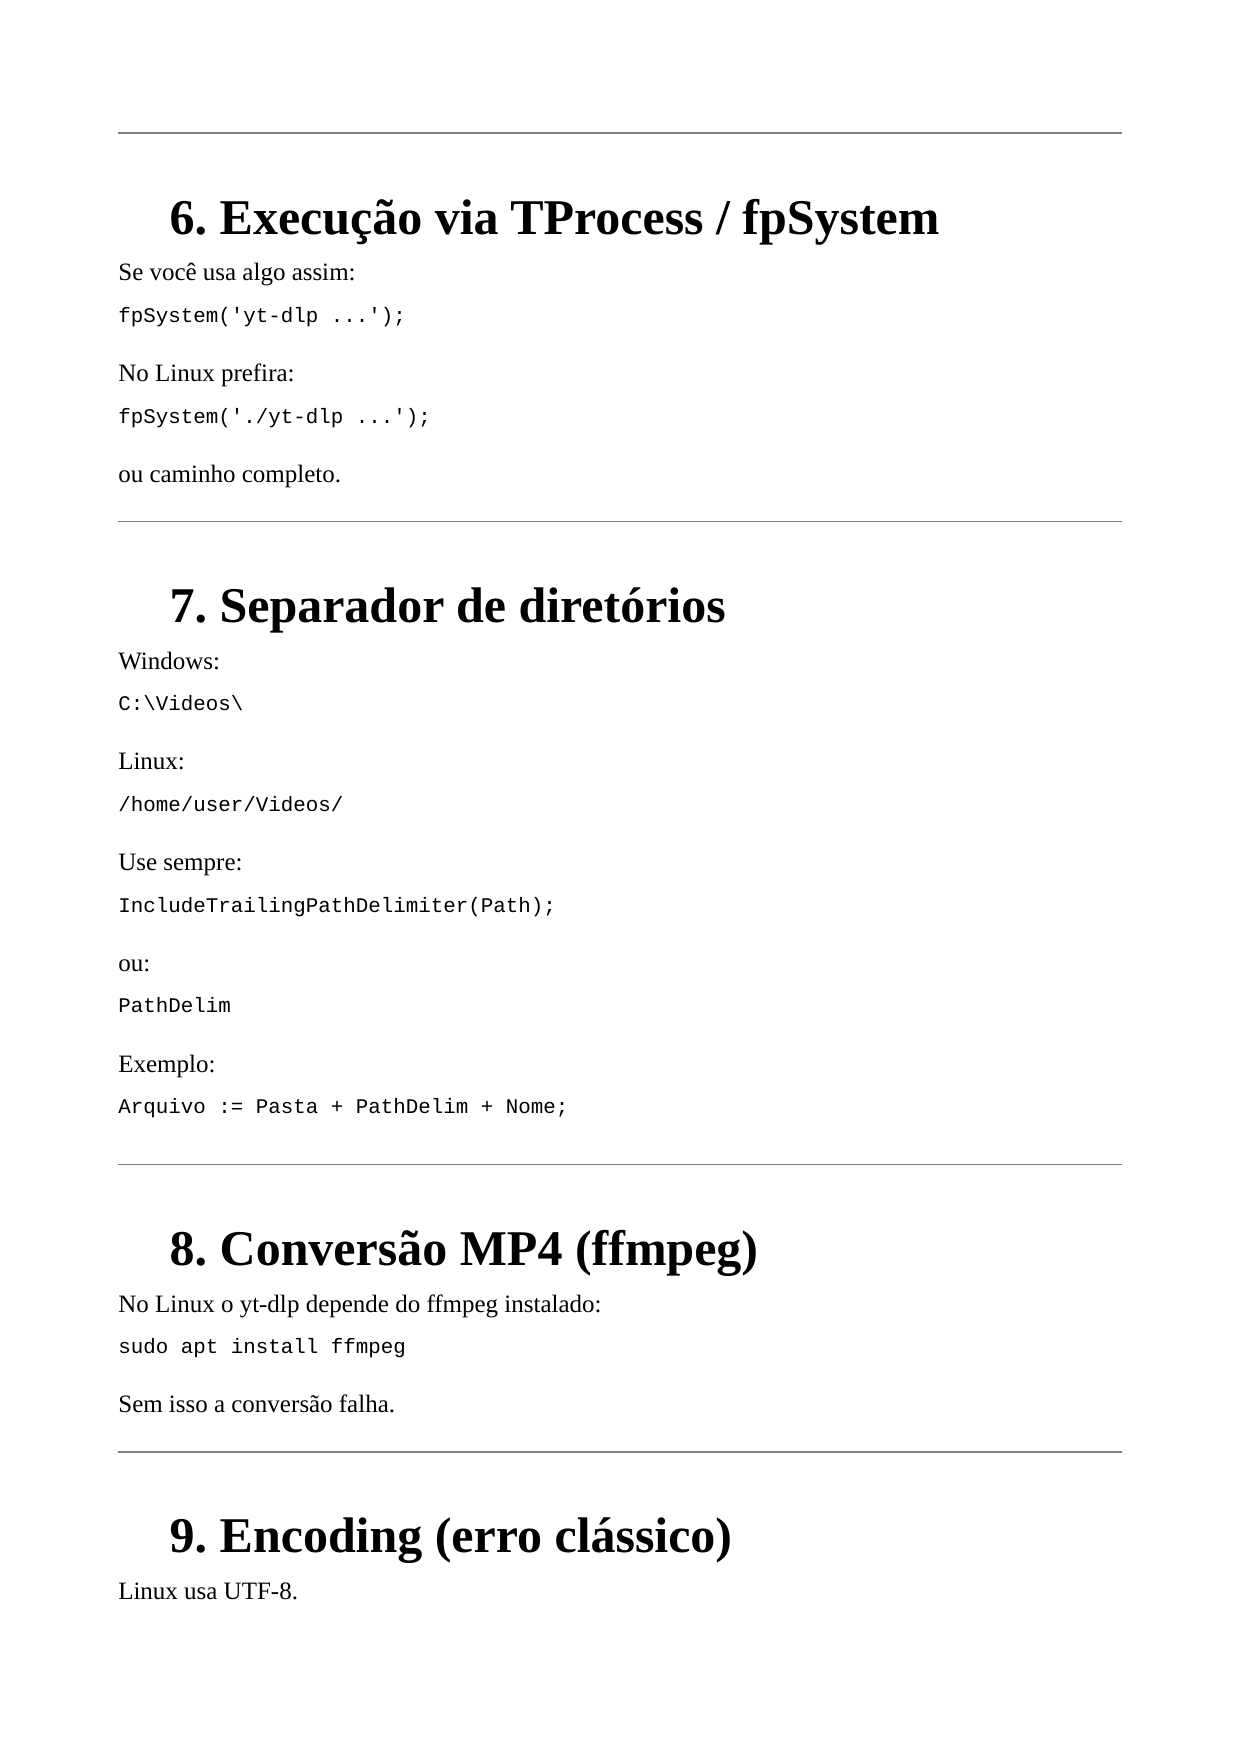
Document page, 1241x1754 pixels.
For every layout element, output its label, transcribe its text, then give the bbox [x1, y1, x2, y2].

text Linux usa UTF-8. [118, 1576, 1122, 1605]
text ou: [118, 948, 1122, 977]
text /home/user/Videos/ [118, 794, 1122, 818]
text PathDelim [118, 996, 1122, 1019]
text ou caminho completo. [118, 459, 1122, 488]
text No Linux prefira: [118, 358, 1122, 387]
subtitle ✅ 8. Conversão MP4 (ffmpeg) [118, 1219, 1122, 1276]
text sudo apt install ffmpeg [118, 1336, 1122, 1360]
text Linux: [118, 746, 1122, 775]
text Exemplo: [118, 1049, 1122, 1077]
subtitle ✅ 6. Execução via TProcess / fpSystem [118, 187, 1122, 245]
subtitle ✅ 7. Separador de diretórios [118, 576, 1122, 633]
text No Linux o yt-dlp depende do ffmpeg instalado: [118, 1289, 1122, 1317]
text Use sempre: [118, 847, 1122, 876]
text IncludeTrailingPathDelimiter(Path); [118, 895, 1122, 918]
subtitle ✅ 9. Encoding (erro clássico) [118, 1506, 1122, 1564]
text C:\Videos\ [118, 693, 1122, 717]
text fpSystem('yt-dlp ...'); [118, 305, 1122, 329]
text fpSystem('./yt-dlp ...'); [118, 406, 1122, 429]
text Windows: [118, 646, 1122, 674]
text Sem isso a conversão falha. [118, 1389, 1122, 1418]
text Se você usa algo assim: [118, 257, 1122, 286]
text Arquivo := Pasta + PathDelim + Nome; [118, 1096, 1122, 1120]
